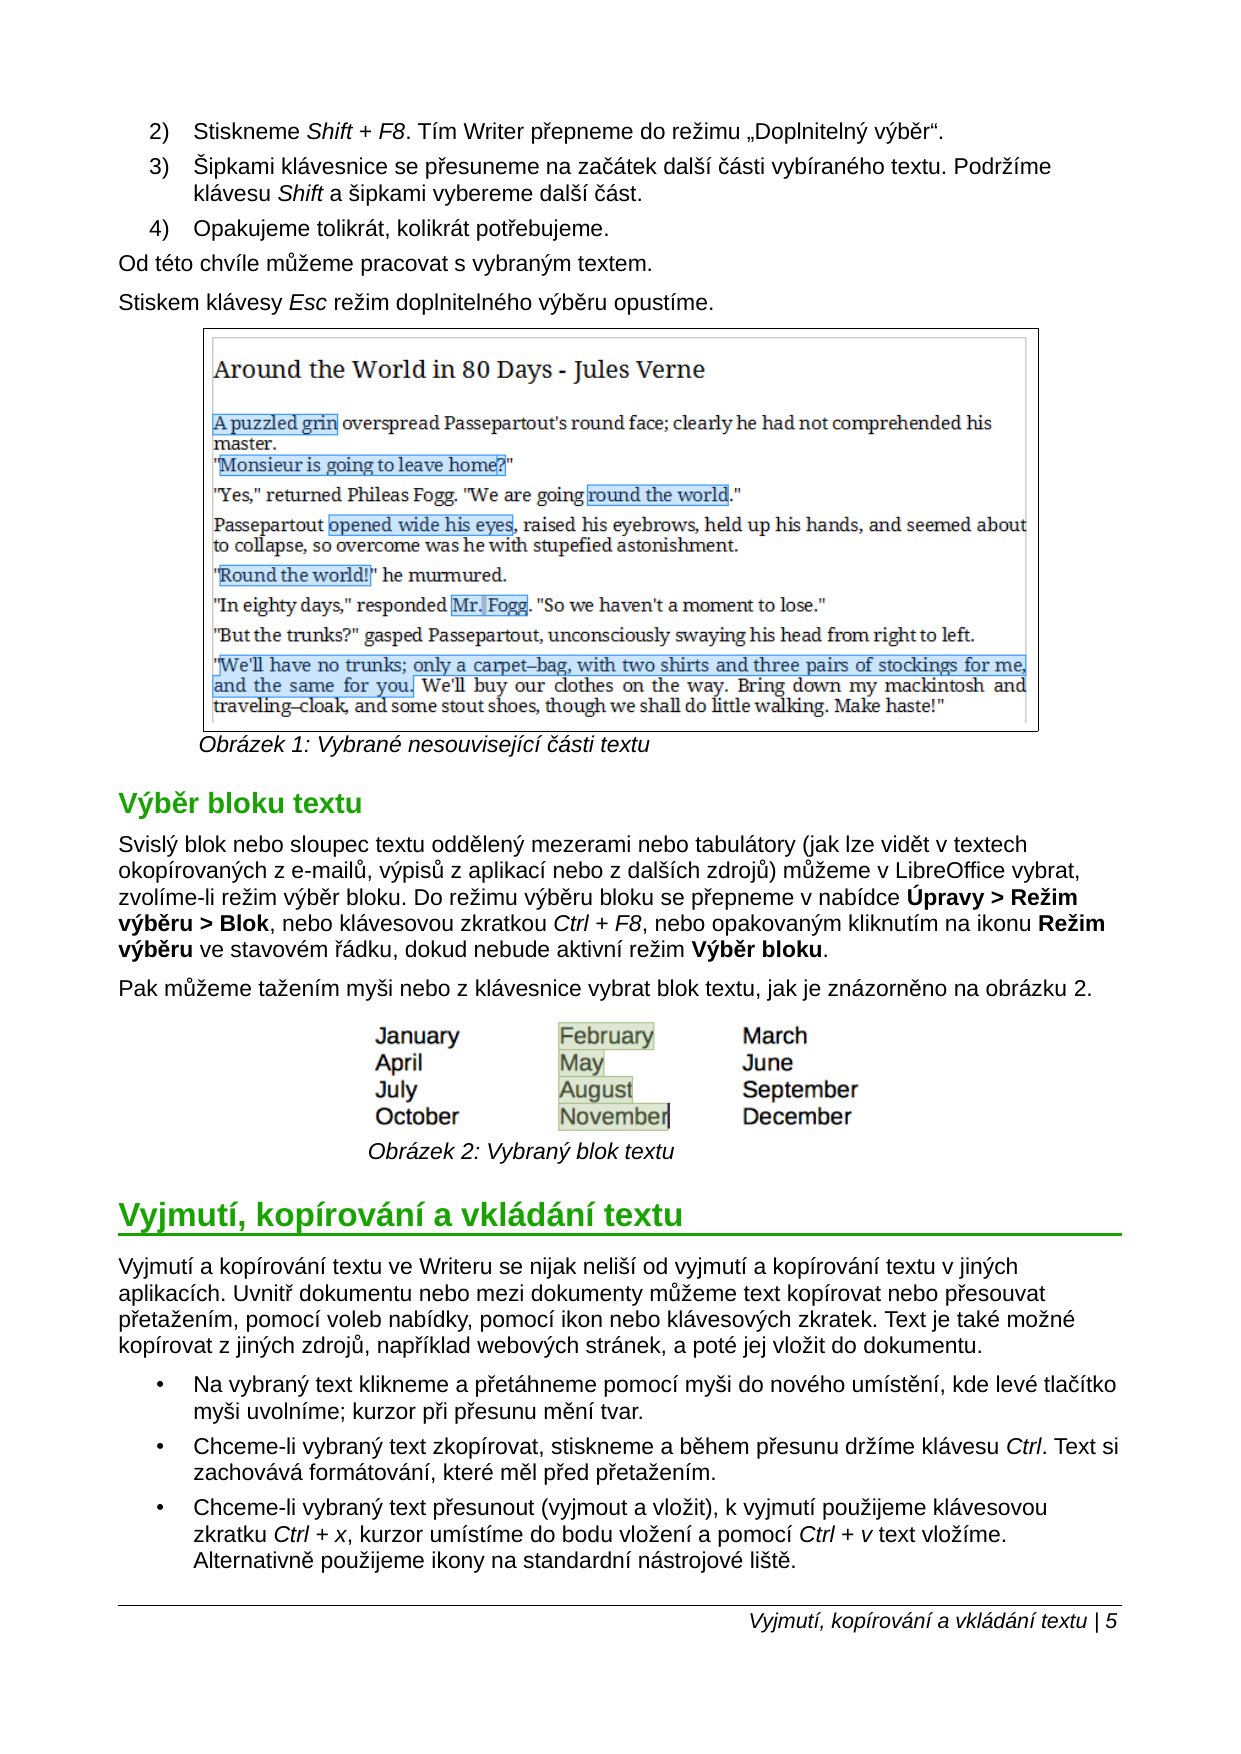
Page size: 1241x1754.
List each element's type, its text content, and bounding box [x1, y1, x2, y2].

list Šipkami klávesnice se přesuneme na začátek další části vybíraného textu. Podržíme klávesu Shift a šipkami vybereme další část. [169, 153, 1122, 206]
text Svislý blok nebo sloupec textu oddělený mezerami nebo tabulátory (jak lze vidět v textech okopírovaných z e-mailů, výpisů z aplikací nebo z dalších zdrojů) můžeme v LibreOffice vybrat, zvolíme-li režim výběr bloku. Do režimu výběru bloku se přepneme v nabídce Úpravy > Režim výběru > Blok, nebo klávesovou zkratkou Ctrl + F8, nebo opakovaným kliknutím na ikonu Režim výběru ve stavovém řádku, dokud nebude aktivní režim Výběr bloku. [118, 831, 1122, 963]
picture [211, 336, 1029, 723]
list Na vybraný text klikneme a přetáhneme pomocí myši do nového umístění, kde levé tlačítko myši uvolníme; kurzor při přesunu mění tvar. [156, 1371, 1122, 1424]
list Chceme-li vybraný text přesunout (vyjmout a vložit), k vyjmutí použijeme klávesovou zkratku Ctrl + x, kurzor umístíme do bodu vložení a pomocí Ctrl + v text vložíme. Alternativně použijeme ikony na standardní nástrojové liště. [156, 1494, 1122, 1573]
list Stiskneme Shift + F8. Tím Writer přepneme do režimu „Doplnitelný výběr“. [169, 118, 1122, 144]
text Obrázek 1: Vybrané nesouvisející části textu [198, 328, 1042, 758]
subtitle Vyjmutí, kopírování a vkládání textu [118, 1195, 1122, 1233]
text Obrázek 2: Vybraný blok textu [368, 1138, 872, 1164]
text Od této chvíle můžeme pracovat s vybraným textem. [118, 250, 1122, 276]
picture [367, 1014, 873, 1138]
text Vyjmutí a kopírování textu ve Writeru se nijak neliší od vyjmutí a kopírování textu v jiných aplikacích. Uvnitř dokumentu nebo mezi dokumenty můžeme text kopírovat nebo přesouvat přetažením, pomocí voleb nabídky, pomocí ikon nebo klávesových zkratek. Text je také možné kopírovat z jiných zdrojů, například webových stránek, a poté jej vložit do dokumentu. [118, 1253, 1122, 1359]
list Opakujeme tolikrát, kolikrát potřebujeme. [169, 215, 1122, 241]
text Stiskem klávesy Esc režim doplnitelného výběru opustíme. [118, 289, 1122, 315]
list Chceme-li vybraný text zkopírovat, stiskneme a během přesunu držíme klávesu Ctrl. Text si zachovává formátování, které měl před přetažením. [156, 1433, 1122, 1486]
subtitle Výběr bloku textu [118, 786, 1122, 819]
text Pak můžeme tažením myši nebo z klávesnice vybrat blok textu, jak je znázorněno na obrázku 2. [118, 975, 1122, 1002]
